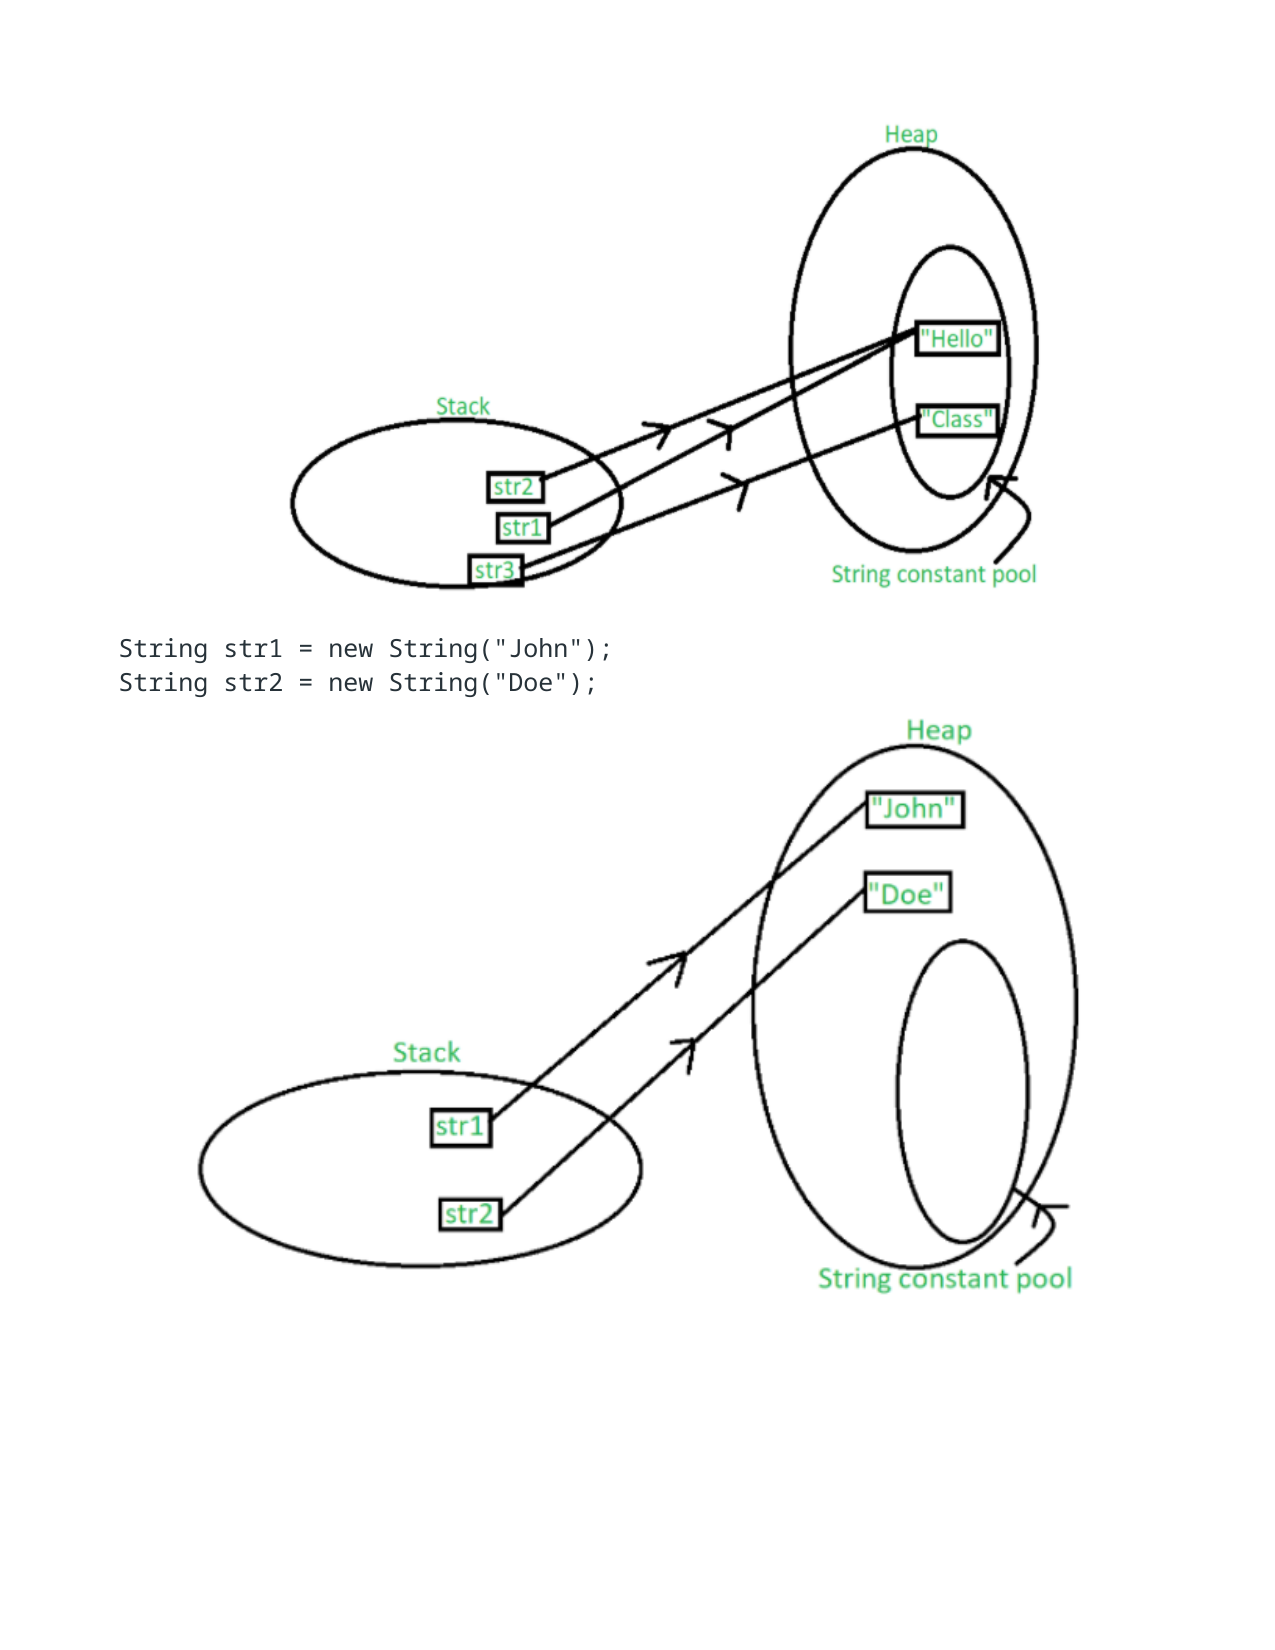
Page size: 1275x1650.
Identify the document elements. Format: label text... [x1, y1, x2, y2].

text String str1 = new String("John"); [118, 630, 1157, 664]
picture [162, 714, 1113, 1296]
picture [217, 118, 1058, 597]
text String str2 = new String("Doe"); [118, 664, 1157, 698]
